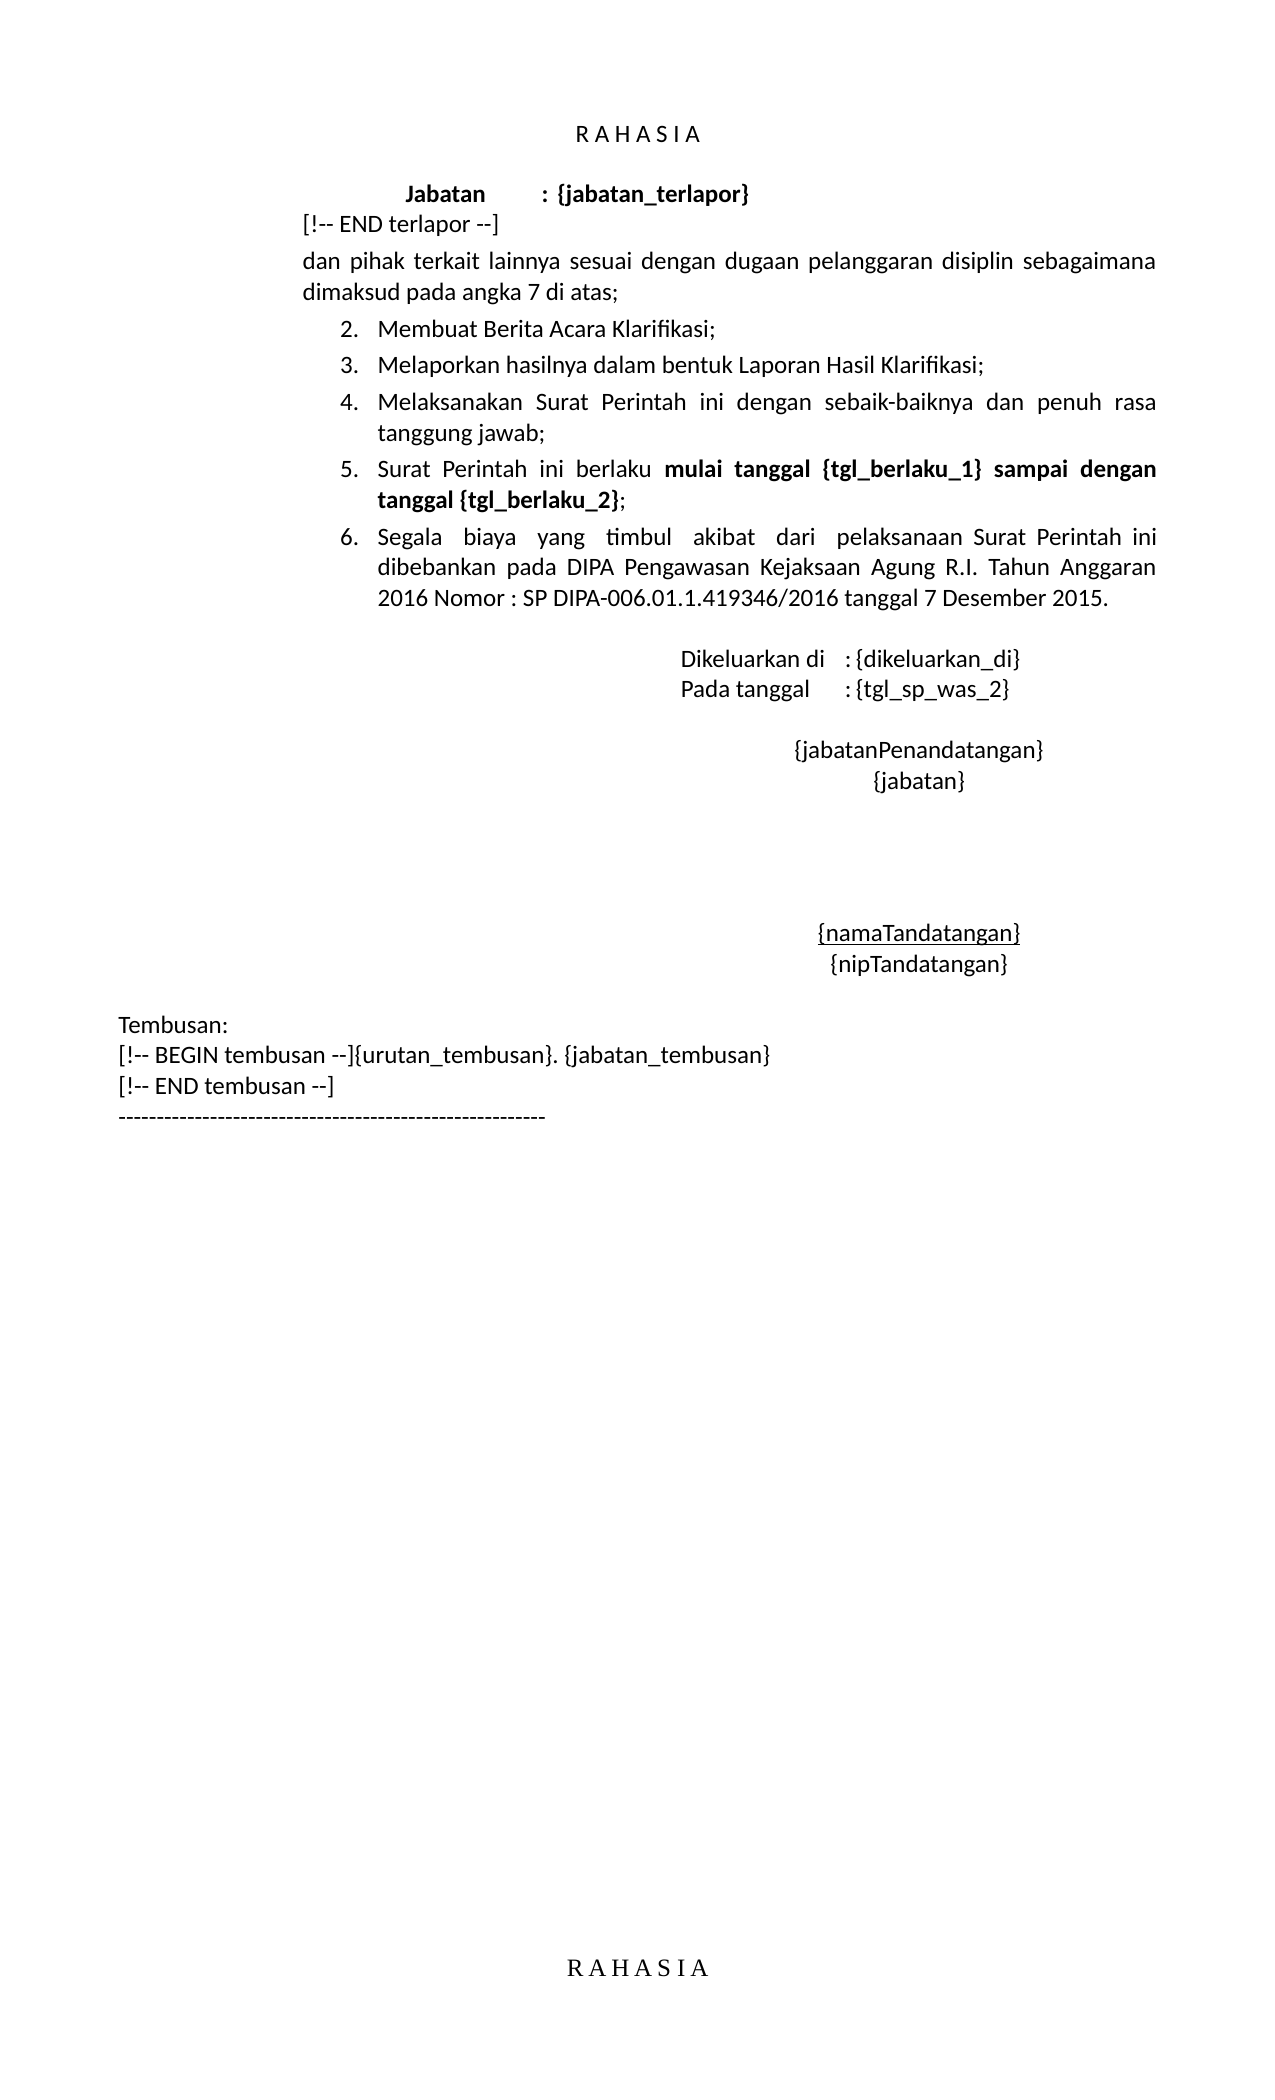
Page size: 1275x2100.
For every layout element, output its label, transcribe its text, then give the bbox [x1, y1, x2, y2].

text [!-- END tembusan --] [118, 1070, 1157, 1101]
table_cell [118, 674, 681, 704]
table_cell {jabatanPenandatangan} {jabatan} [681, 704, 1157, 796]
table_cell [291, 239, 302, 612]
text [!-- BEGIN tembusan --]{urutan_tembusan}. {jabatan_tembusan} [118, 1040, 1157, 1070]
table_header [118, 643, 681, 673]
table_header {dikeluarkan_di} [856, 643, 1157, 673]
table_cell [681, 796, 1157, 918]
table_cell [!-- END terlapor --] [303, 209, 1157, 239]
table_cell dan pihak terkait lainnya sesuai dengan dugaan pelanggaran disiplin sebagaimana dimaksud pada angka 7 di atas; Membuat Berita Acara Klarifikasi; Melaporkan hasilnya dalam bentuk Laporan Hasil Klarifikasi; Melaksanakan Surat Perintah ini dengan sebaik-baiknya dan penuh rasa tanggung jawab; Surat Perintah ini berlaku mulai tanggal {tgl_berlaku_1} sampai dengan tanggal {tgl_berlaku_2}; Segala biaya yang timbul akibat dari pelaksanaan Surat Perintah ini dibebankan pada DIPA Pengawasan Kejaksaan Agung R.I. Tahun Anggaran 2016 Nomor : SP DIPA-006.01.1.419346/2016 tanggal 7 Desember 2015. [303, 239, 1157, 612]
text Tembusan: [118, 1009, 1157, 1040]
table_cell [118, 178, 291, 239]
table_cell Jabatan [405, 178, 541, 209]
table_cell [118, 239, 291, 612]
table_cell [303, 178, 405, 209]
text -------------------------------------------------------- [118, 1101, 1157, 1131]
table_cell {tgl_sp_was_2} [856, 674, 1157, 704]
table_header Dikeluarkan di [681, 643, 844, 673]
table_cell [118, 918, 681, 948]
table_cell {namaTandatangan} [681, 918, 1157, 948]
table_cell {jabatan_terlapor} [557, 178, 1157, 209]
table_cell [118, 948, 681, 979]
table_cell [118, 796, 681, 918]
table_header : [845, 643, 856, 673]
table_cell [291, 178, 302, 239]
table_cell Pada tanggal [681, 674, 844, 704]
table_cell : [541, 178, 557, 209]
table_cell [118, 704, 681, 796]
table_cell : [845, 674, 856, 704]
table_cell {nipTandatangan} [681, 948, 1157, 979]
